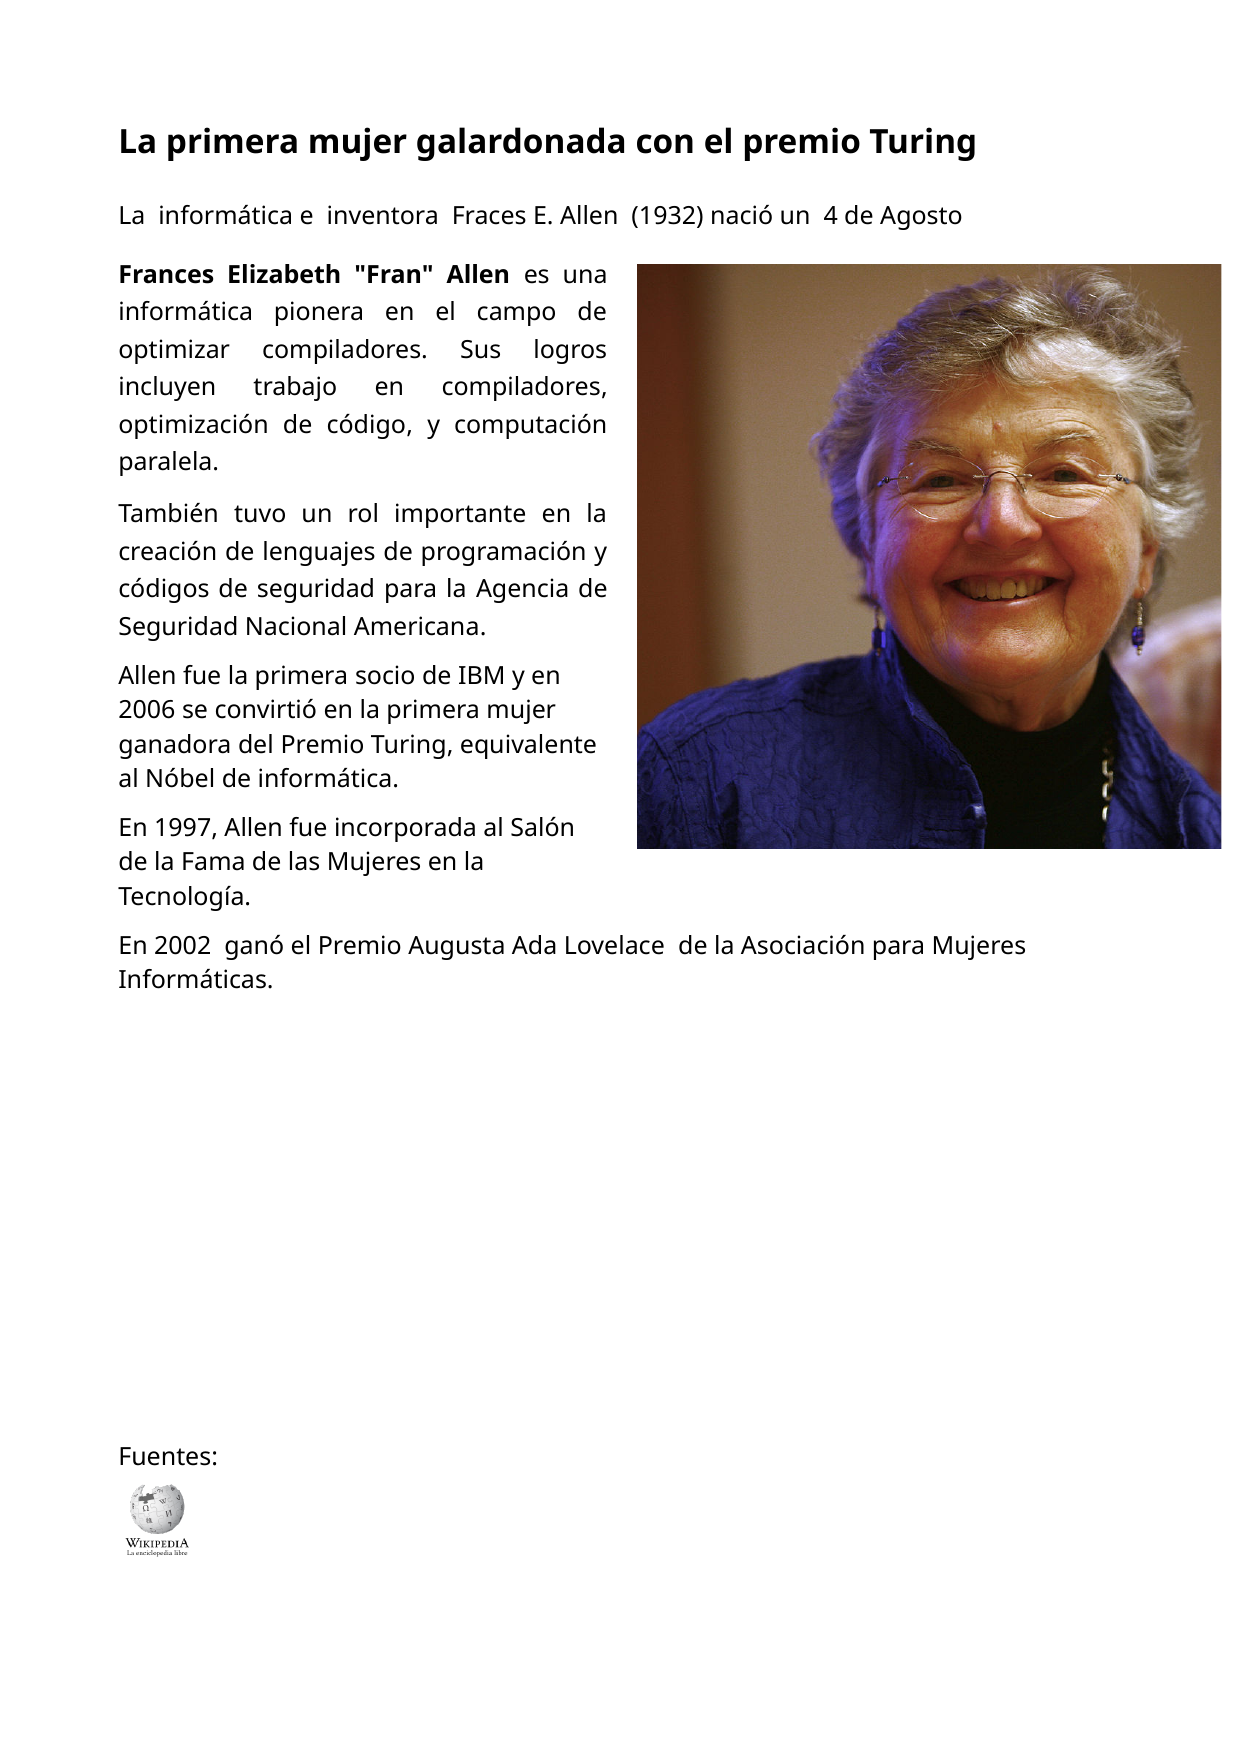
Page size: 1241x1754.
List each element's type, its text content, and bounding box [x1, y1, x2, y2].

text La primera mujer galardonada con el premio Turing [118, 118, 1122, 163]
text Allen fue la primera socio de IBM y en 2006 se convirtió en la primera mujer ganadora del Premio Turing, equivalente al Nóbel de informática. [118, 657, 637, 795]
text En 1997, Allen fue incorporada al Salón de la Fama de las Mujeres en la Tecnología. [118, 809, 1122, 912]
picture [121, 1476, 193, 1559]
text Fuentes: [118, 1438, 1122, 1472]
text También tuvo un rol importante en la creación de lenguajes de programación y códigos de seguridad para la Agencia de Seguridad Nacional Americana. [118, 493, 637, 643]
picture [637, 264, 1222, 849]
text En 2002 ganó el Premio Augusta Ada Lovelace de la Asociación para Mujeres Informáticas. [118, 927, 1122, 996]
text Frances Elizabeth "Fran" Allen es una informática pionera en el campo de optimizar compiladores. Sus logros incluyen trabajo en compiladores, optimización de código, y computación paralela. [118, 253, 1122, 478]
text La informática e inventora Fraces E. Allen (1932) nació un 4 de Agosto [118, 198, 1122, 232]
